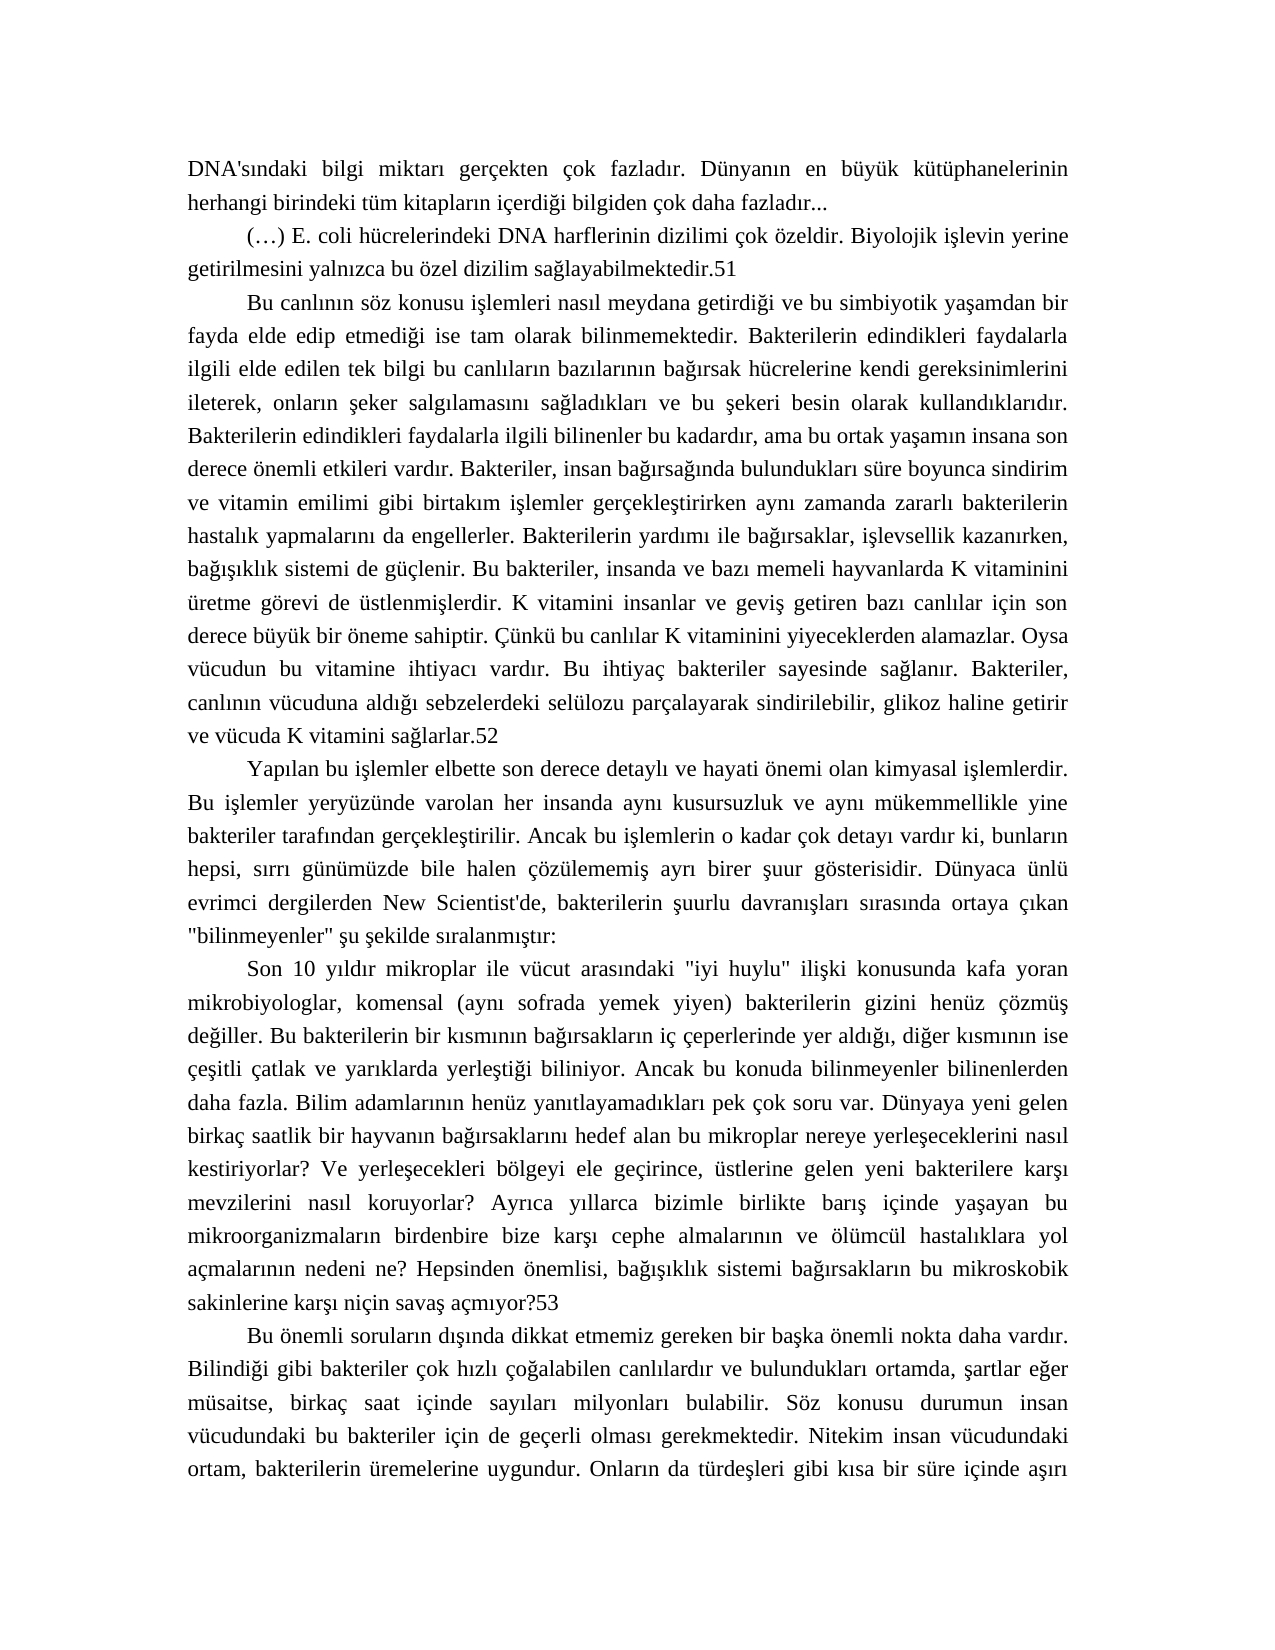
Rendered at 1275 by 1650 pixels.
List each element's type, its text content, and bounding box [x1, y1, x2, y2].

text Bu önemli soruların dışında dikkat etmemiz gereken bir başka önemli nokta daha vardır. Bilindiği gibi bakteriler çok hızlı çoğalabilen canlılardır ve bulundukları ortamda, şartlar eğer müsaitse, birkaç saat içinde sayıları milyonları bulabilir. Söz konusu durumun insan vücudundaki bu bakteriler için de geçerli olması gerekmektedir. Nitekim insan vücudundaki ortam, bakterilerin üremelerine uygundur. Onların da türdeşleri gibi kısa bir süre içinde aşırı [187, 1317, 1070, 1483]
text Yapılan bu işlemler elbette son derece detaylı ve hayati önemi olan kimyasal işlemlerdir. Bu işlemler yeryüzünde varolan her insanda aynı kusursuzluk ve aynı mükemmellikle yine bakteriler tarafından gerçekleştirilir. Ancak bu işlemlerin o kadar çok detayı vardır ki, bunların hepsi, sırrı günümüzde bile halen çözülememiş ayrı birer şuur gösterisidir. Dünyaca ünlü evrimci dergilerden New Scientist'de, bakterilerin şuurlu davranışları sırasında ortaya çıkan "bilinmeyenler" şu şekilde sıralanmıştır: [187, 750, 1070, 950]
text DNA'sındaki bilgi miktarı gerçekten çok fazladır. Dünyanın en büyük kütüphanelerinin herhangi birindeki tüm kitapların içerdiği bilgiden çok daha fazladır... [187, 150, 1070, 217]
text Son 10 yıldır mikroplar ile vücut arasındaki "iyi huylu" ilişki konusunda kafa yoran mikrobiyologlar, komensal (aynı sofrada yemek yiyen) bakterilerin gizini henüz çözmüş değiller. Bu bakterilerin bir kısmının bağırsakların iç çeperlerinde yer aldığı, diğer kısmının ise çeşitli çatlak ve yarıklarda yerleştiği biliniyor. Ancak bu konuda bilinmeyenler bilinenlerden daha fazla. Bilim adamlarının henüz yanıtlayamadıkları pek çok soru var. Dünyaya yeni gelen birkaç saatlik bir hayvanın bağırsaklarını hedef alan bu mikroplar nereye yerleşeceklerini nasıl kestiriyorlar? Ve yerleşecekleri bölgeyi ele geçirince, üstlerine gelen yeni bakterilere karşı mevzilerini nasıl koruyorlar? Ayrıca yıllarca bizimle birlikte barış içinde yaşayan bu mikroorganizmaların birdenbire bize karşı cephe almalarının ve ölümcül hastalıklara yol açmalarının nedeni ne? Hepsinden önemlisi, bağışıklık sistemi bağırsakların bu mikroskobik sakinlerine karşı niçin savaş açmıyor?53 [187, 950, 1070, 1317]
text (…) E. coli hücrelerindeki DNA harflerinin dizilimi çok özeldir. Biyolojik işlevin yerine getirilmesini yalnızca bu özel dizilim sağlayabilmektedir.51 [187, 217, 1070, 283]
text Bu canlının söz konusu işlemleri nasıl meydana getirdiği ve bu simbiyotik yaşamdan bir fayda elde edip etmediği ise tam olarak bilinmemektedir. Bakterilerin edindikleri faydalarla ilgili elde edilen tek bilgi bu canlıların bazılarının bağırsak hücrelerine kendi gereksinimlerini ileterek, onların şeker salgılamasını sağladıkları ve bu şekeri besin olarak kullandıklarıdır. Bakterilerin edindikleri faydalarla ilgili bilinenler bu kadardır, ama bu ortak yaşamın insana son derece önemli etkileri vardır. Bakteriler, insan bağırsağında bulundukları süre boyunca sindirim ve vitamin emilimi gibi birtakım işlemler gerçekleştirirken aynı zamanda zararlı bakterilerin hastalık yapmalarını da engellerler. Bakterilerin yardımı ile bağırsaklar, işlevsellik kazanırken, bağışıklık sistemi de güçlenir. Bu bakteriler, insanda ve bazı memeli hayvanlarda K vitaminini üretme görevi de üstlenmişlerdir. K vitamini insanlar ve geviş getiren bazı canlılar için son derece büyük bir öneme sahiptir. Çünkü bu canlılar K vitaminini yiyeceklerden alamazlar. Oysa vücudun bu vitamine ihtiyacı vardır. Bu ihtiyaç bakteriler sayesinde sağlanır. Bakteriler, canlının vücuduna aldığı sebzelerdeki selülozu parçalayarak sindirilebilir, glikoz haline getirir ve vücuda K vitamini sağlarlar.52 [187, 283, 1070, 750]
